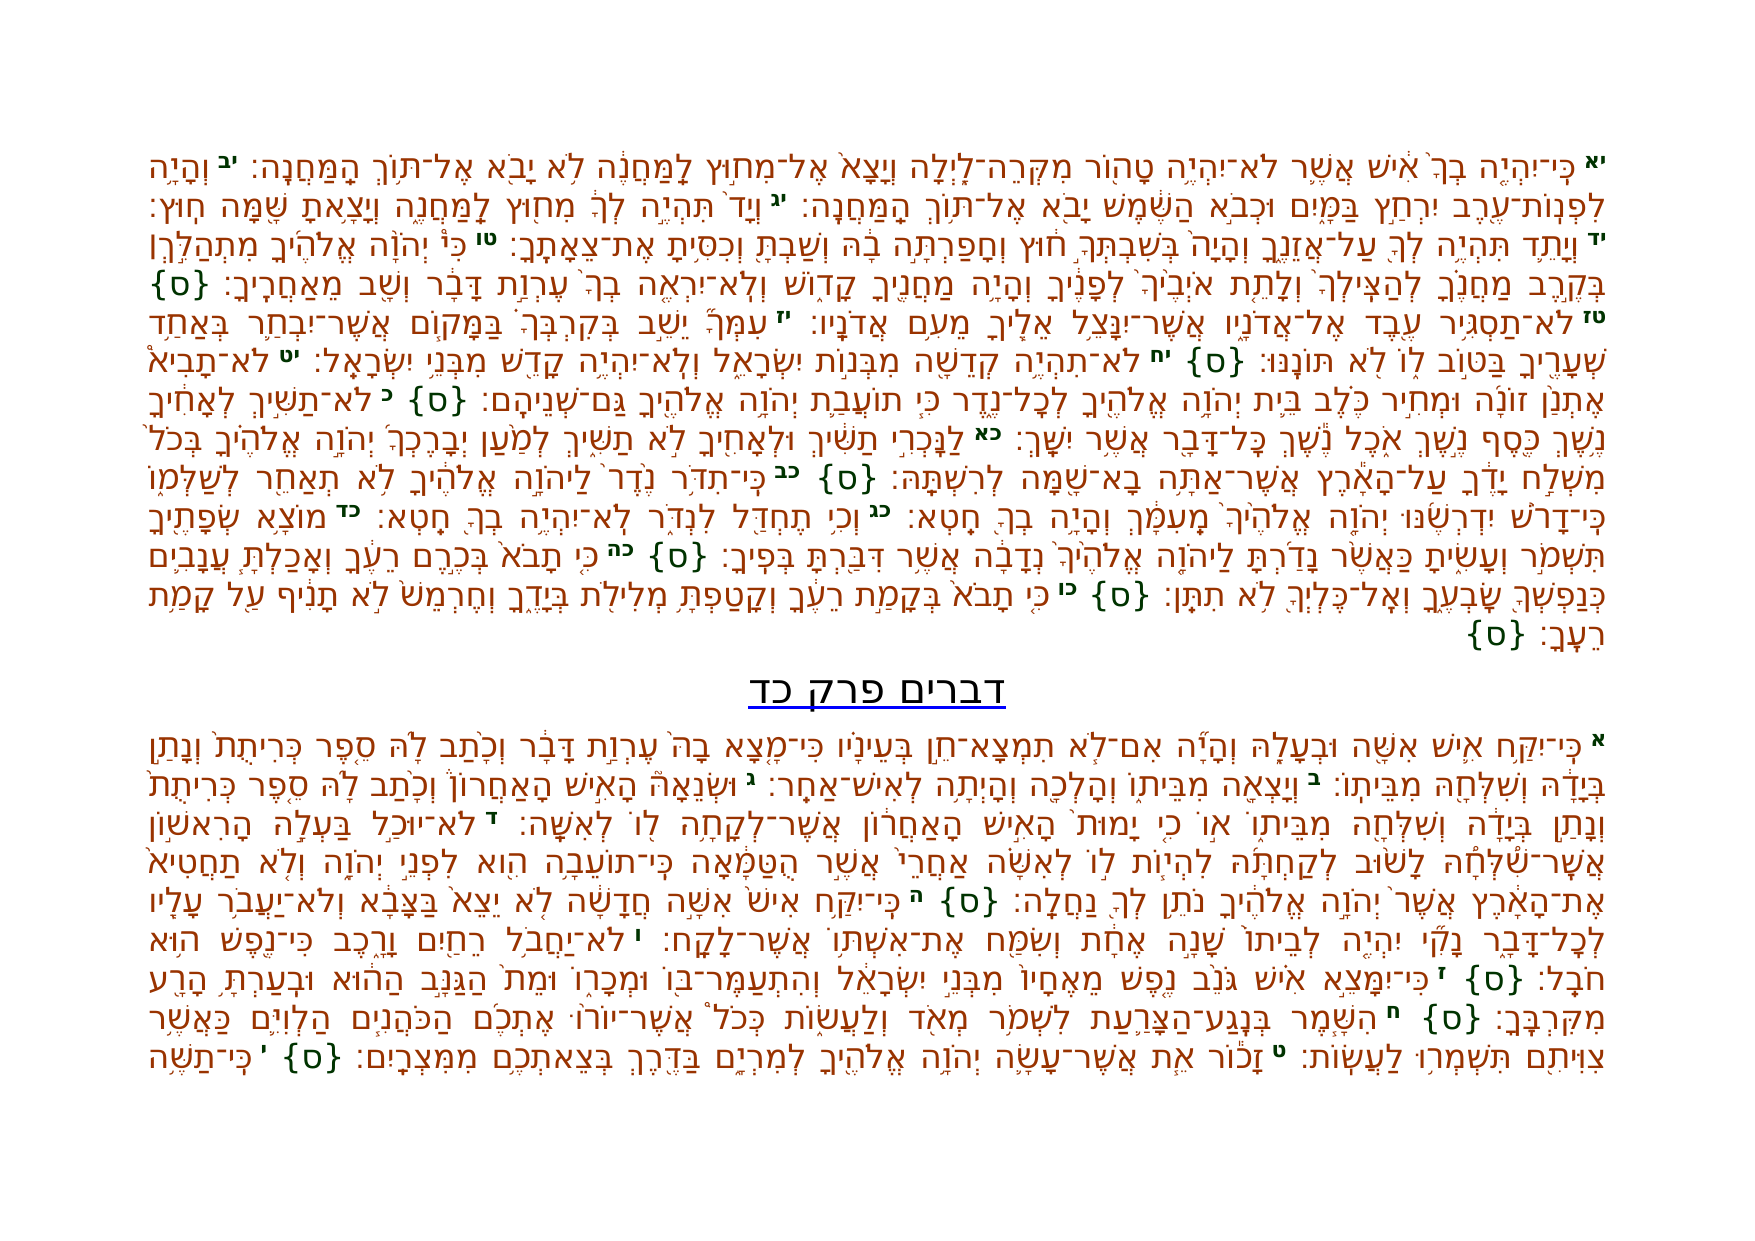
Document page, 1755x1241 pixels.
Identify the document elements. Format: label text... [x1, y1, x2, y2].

text יא כִּֽי־יִהְיֶ֤ה בְךָ֙ אִ֔ישׁ אֲשֶׁ֛ר לֹא־יִהְיֶ֥ה טָה֖וֹר מִקְּרֵה־לָ֑יְלָה וְיָצָא֙ אֶל־מִח֣וּץ לַֽמַּחֲנֶ֔ה לֹ֥א יָבֹ֖א אֶל־תּ֥וֹךְ הַֽמַּחֲנֶֽה׃ יב וְהָיָ֥ה לִפְנֽוֹת־עֶ֖רֶב יִרְחַ֣ץ בַּמָּ֑יִם וּכְבֹ֣א הַשֶּׁ֔מֶשׁ יָבֹ֖א אֶל־תּ֥וֹךְ הַֽמַּחֲנֶֽה׃ יג וְיָד֙ תִּהְיֶ֣ה לְךָ֔ מִח֖וּץ לַֽמַּחֲנֶ֑ה וְיָצָ֥אתָ שָּׁ֖מָּה חֽוּץ׃ יד וְיָתֵ֛ד תִּהְיֶ֥ה לְךָ֖ עַל־אֲזֵנֶ֑ךָ וְהָיָה֙ בְּשִׁבְתְּךָ֣ ח֔וּץ וְחָפַרְתָּ֣ה בָ֔הּ וְשַׁבְתָּ֖ וְכִסִּ֥יתָ אֶת־צֵאָתֶֽךָ׃ טו כִּי֩ יְהֹוָ֨ה אֱלֹהֶ֜יךָ מִתְהַלֵּ֣ךְ׀ בְּקֶ֣רֶב מַחֲנֶ֗ךָ לְהַצִּֽילְךָ֙ וְלָתֵ֤ת אֹיְבֶ֙יךָ֙ לְפָנֶ֔יךָ וְהָיָ֥ה מַחֲנֶ֖יךָ קָד֑וֹשׁ וְלֹֽא־יִרְאֶ֤ה בְךָ֙ עֶרְוַ֣ת דָּבָ֔ר וְשָׁ֖ב מֵאַחֲרֶֽיךָ׃ {ס} טז לֹא־תַסְגִּ֥יר עֶ֖בֶד אֶל־אֲדֹנָ֑יו אֲשֶׁר־יִנָּצֵ֥ל אֵלֶ֖יךָ מֵעִ֥ם אֲדֹנָֽיו׃ יז עִמְּךָ֞ יֵשֵׁ֣ב בְּקִרְבְּךָ֗ בַּמָּק֧וֹם אֲשֶׁר־יִבְחַ֛ר בְּאַחַ֥ד שְׁעָרֶ֖יךָ בַּטּ֣וֹב ל֑וֹ לֹ֖א תּוֹנֶֽנּוּ׃ {ס} יח לֹא־תִהְיֶ֥ה קְדֵשָׁ֖ה מִבְּנ֣וֹת יִשְׂרָאֵ֑ל וְלֹֽא־יִהְיֶ֥ה קָדֵ֖שׁ מִבְּנֵ֥י יִשְׂרָאֵֽל׃ יט לֹא־תָבִיא֩ אֶתְנַ֨ן זוֹנָ֜ה וּמְחִ֣יר כֶּ֗לֶב בֵּ֛ית יְהֹוָ֥ה אֱלֹהֶ֖יךָ לְכׇל־נֶ֑דֶר כִּ֧י תוֹעֲבַ֛ת יְהֹוָ֥ה אֱלֹהֶ֖יךָ גַּם־שְׁנֵיהֶֽם׃ {ס} כ לֹא־תַשִּׁ֣יךְ לְאָחִ֔יךָ נֶ֥שֶׁךְ כֶּ֖סֶף נֶ֣שֶׁךְ אֹ֑כֶל נֶ֕שֶׁךְ כׇּל־דָּבָ֖ר אֲשֶׁ֥ר יִשָּֽׁךְ׃ כא לַנׇּכְרִ֣י תַשִּׁ֔יךְ וּלְאָחִ֖יךָ לֹ֣א תַשִּׁ֑יךְ לְמַ֨עַן יְבָרֶכְךָ֜ יְהֹוָ֣ה אֱלֹהֶ֗יךָ בְּכֹל֙ מִשְׁלַ֣ח יָדֶ֔ךָ עַל־הָאָ֕רֶץ אֲשֶׁר־אַתָּ֥ה בָא־שָׁ֖מָּה לְרִשְׁתָּֽהּ׃ {ס} כב כִּֽי־תִדֹּ֥ר נֶ֙דֶר֙ לַיהֹוָ֣ה אֱלֹהֶ֔יךָ לֹ֥א תְאַחֵ֖ר לְשַׁלְּמ֑וֹ כִּֽי־דָרֹ֨שׁ יִדְרְשֶׁ֜נּוּ יְהֹוָ֤ה אֱלֹהֶ֙יךָ֙ מֵֽעִמָּ֔ךְ וְהָיָ֥ה בְךָ֖ חֵֽטְא׃ כג וְכִ֥י תֶחְדַּ֖ל לִנְדֹּ֑ר לֹֽא־יִהְיֶ֥ה בְךָ֖ חֵֽטְא׃ כד מוֹצָ֥א שְׂפָתֶ֖יךָ תִּשְׁמֹ֣ר וְעָשִׂ֑יתָ כַּאֲשֶׁ֨ר נָדַ֜רְתָּ לַיהֹוָ֤ה אֱלֹהֶ֙יךָ֙ נְדָבָ֔ה אֲשֶׁ֥ר דִּבַּ֖רְתָּ בְּפִֽיךָ׃ {ס} כה כִּ֤י תָבֹא֙ בְּכֶ֣רֶם רֵעֶ֔ךָ וְאָכַלְתָּ֧ עֲנָבִ֛ים כְּנַפְשְׁךָ֖ שׇׂבְעֶ֑ךָ וְאֶֽל־כֶּלְיְךָ֖ לֹ֥א תִתֵּֽן׃ {ס} כו כִּ֤י תָבֹא֙ בְּקָמַ֣ת רֵעֶ֔ךָ וְקָטַפְתָּ֥ מְלִילֹ֖ת בְּיָדֶ֑ךָ וְחֶרְמֵשׁ֙ לֹ֣א תָנִ֔יף עַ֖ל קָמַ֥ת רֵעֶֽךָ׃ {ס} [148, 148, 1606, 653]
text א כִּֽי־יִקַּ֥ח אִ֛ישׁ אִשָּׁ֖ה וּבְעָלָ֑הּ וְהָיָ֞ה אִם־לֹ֧א תִמְצָא־חֵ֣ן בְּעֵינָ֗יו כִּי־מָ֤צָא בָהּ֙ עֶרְוַ֣ת דָּבָ֔ר וְכָ֨תַב לָ֜הּ סֵ֤פֶר כְּרִיתֻת֙ וְנָתַ֣ן בְּיָדָ֔הּ וְשִׁלְּחָ֖הּ מִבֵּיתֽוֹ׃ ב וְיָצְאָ֖ה מִבֵּית֑וֹ וְהָלְכָ֖ה וְהָיְתָ֥ה לְאִישׁ־אַחֵֽר׃ ג וּשְׂנֵאָהּ֮ הָאִ֣ישׁ הָאַחֲרוֹן֒ וְכָ֨תַב לָ֜הּ סֵ֤פֶר כְּרִיתֻת֙ וְנָתַ֣ן בְּיָדָ֔הּ וְשִׁלְּחָ֖הּ מִבֵּית֑וֹ א֣וֹ כִ֤י יָמוּת֙ הָאִ֣ישׁ הָאַחֲר֔וֹן אֲשֶׁר־לְקָחָ֥הּ ל֖וֹ לְאִשָּֽׁה׃ ד לֹא־יוּכַ֣ל בַּעְלָ֣הּ הָרִאשׁ֣וֹן אֲשֶֽׁר־שִׁ֠לְּחָ֠הּ לָשׁ֨וּב לְקַחְתָּ֜הּ לִהְי֧וֹת ל֣וֹ לְאִשָּׁ֗ה אַחֲרֵי֙ אֲשֶׁ֣ר הֻטַּמָּ֔אָה כִּֽי־תוֹעֵבָ֥ה הִ֖וא לִפְנֵ֣י יְהֹוָ֑ה וְלֹ֤א תַחֲטִיא֙ אֶת־הָאָ֔רֶץ אֲשֶׁר֙ יְהֹוָ֣ה אֱלֹהֶ֔יךָ נֹתֵ֥ן לְךָ֖ נַחֲלָֽה׃ {ס} ה כִּֽי־יִקַּ֥ח אִישׁ֙ אִשָּׁ֣ה חֲדָשָׁ֔ה לֹ֤א יֵצֵא֙ בַּצָּבָ֔א וְלֹא־יַעֲבֹ֥ר עָלָ֖יו לְכׇל־דָּבָ֑ר נָקִ֞י יִהְיֶ֤ה לְבֵיתוֹ֙ שָׁנָ֣ה אֶחָ֔ת וְשִׂמַּ֖ח אֶת־אִשְׁתּ֥וֹ אֲשֶׁר־לָקָֽח׃ ו לֹא־יַחֲבֹ֥ל רֵחַ֖יִם וָרָ֑כֶב כִּי־נֶ֖פֶשׁ ה֥וּא חֹבֵֽל׃ {ס} ז כִּי־יִמָּצֵ֣א אִ֗ישׁ גֹּנֵ֨ב נֶ֤פֶשׁ מֵאֶחָיו֙ מִבְּנֵ֣י יִשְׂרָאֵ֔ל וְהִתְעַמֶּר־בּ֖וֹ וּמְכָר֑וֹ וּמֵת֙ הַגַּנָּ֣ב הַה֔וּא וּבִֽעַרְתָּ֥ הָרָ֖ע מִקִּרְבֶּֽךָ׃ {ס} ח הִשָּׁ֧מֶר בְּנֶֽגַע־הַצָּרַ֛עַת לִשְׁמֹ֥ר מְאֹ֖ד וְלַעֲשׂ֑וֹת כְּכֹל֩ אֲשֶׁר־יוֹר֨וּ אֶתְכֶ֜ם הַכֹּהֲנִ֧ים הַלְוִיִּ֛ם כַּאֲשֶׁ֥ר צִוִּיתִ֖ם תִּשְׁמְר֥וּ לַעֲשֽׂוֹת׃ ט זָכ֕וֹר אֵ֧ת אֲשֶׁר־עָשָׂ֛ה יְהֹוָ֥ה אֱלֹהֶ֖יךָ לְמִרְיָ֑ם בַּדֶּ֖רֶךְ בְּצֵאתְכֶ֥ם מִמִּצְרָֽיִם׃ {ס} י כִּֽי־תַשֶּׁ֥ה [148, 726, 1606, 1076]
text דברים פרק כד [148, 665, 1606, 714]
